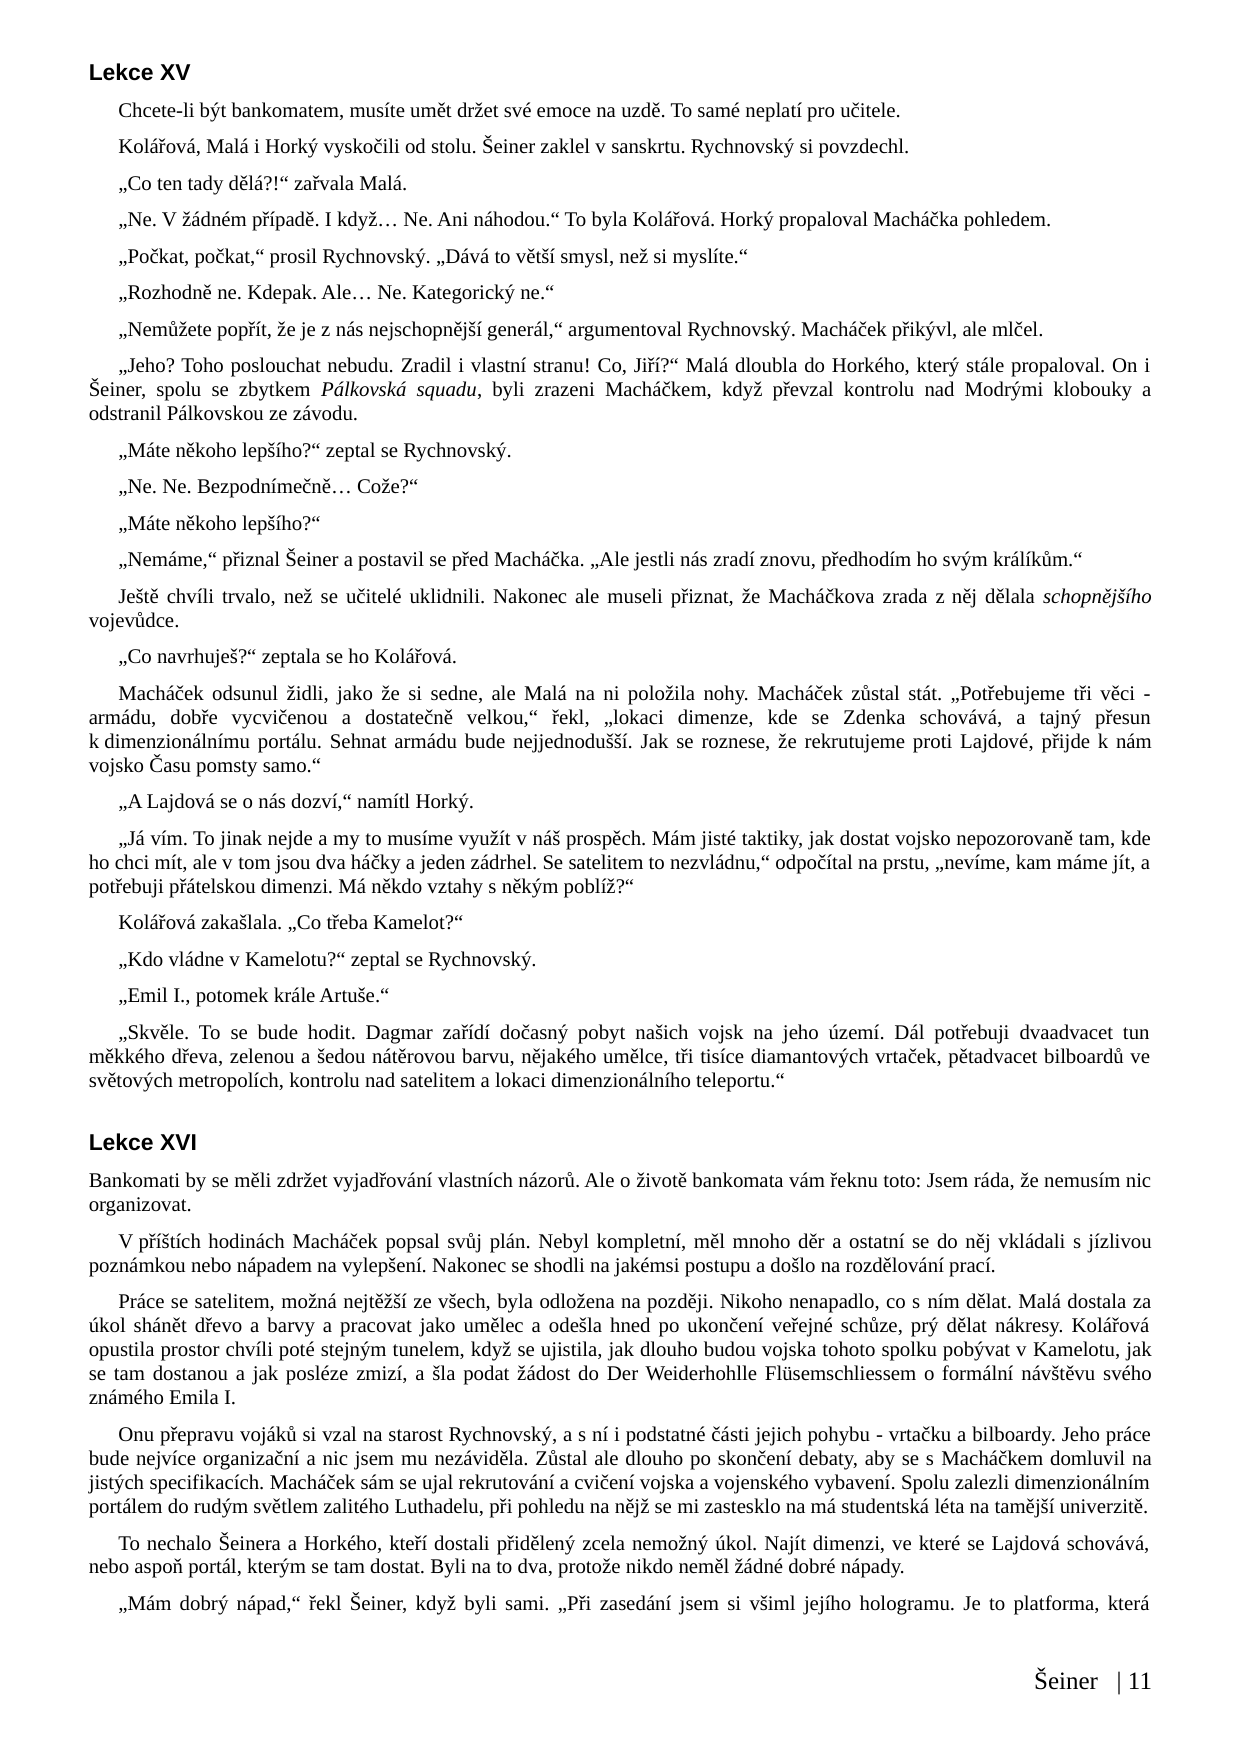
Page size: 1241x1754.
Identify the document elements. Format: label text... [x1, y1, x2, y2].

text „Máte někoho lepšího?“ zeptal se Rychnovský. [88, 438, 1152, 462]
text Macháček odsunul židli, jako že si sedne, ale Malá na ni položila nohy. Macháček zůstal stát. „Potřebujeme tři věci - armádu, dobře vycvičenou a dostatečně velkou,“ řekl, „lokaci dimenze, kde se Zdenka schovává, a tajný přesun k dimenzionálnímu portálu. Sehnat armádu bude nejjednodušší. Jak se roznese, že rekrutujeme proti Lajdové, přijde k nám vojsko Času pomsty samo.“ [88, 681, 1152, 777]
text „Emil I., potomek krále Artuše.“ [88, 983, 1152, 1007]
text „Skvěle. To se bude hodit. Dagmar zařídí dočasný pobyt našich vojsk na jeho území. Dál potřebuji dvaadvacet tun měkkého dřeva, zelenou a šedou nátěrovou barvu, nějakého umělce, tři tisíce diamantových vrtaček, pětadvacet bilboardů ve světových metropolích, kontrolu nad satelitem a lokaci dimenzionálního teleportu.“ [88, 1019, 1152, 1092]
text „Mám dobrý nápad,“ řekl Šeiner, když byli sami. „Při zasedání jsem si všiml jejího hologramu. Je to platforma, která [88, 1591, 1152, 1615]
text Kolářová, Malá i Horký vyskočili od stolu. Šeiner zaklel v sanskrtu. Rychnovský si povzdechl. [88, 134, 1152, 158]
text „A Lajdová se o nás dozví,“ namítl Horký. [88, 789, 1152, 813]
text „Ne. Ne. Bezpodnímečně… Cože?“ [88, 474, 1152, 498]
text „Ne. V žádném případě. I když… Ne. Ani náhodou.“ To byla Kolářová. Horký propaloval Macháčka pohledem. [88, 207, 1152, 231]
text „Kdo vládne v Kamelotu?“ zeptal se Rychnovský. [88, 947, 1152, 971]
text Kolářová zakašlala. „Co třeba Kamelot?“ [88, 910, 1152, 934]
text „Co ten tady dělá?!“ zařvala Malá. [88, 171, 1152, 195]
text V příštích hodinách Macháček popsal svůj plán. Nebyl kompletní, měl mnoho děr a ostatní se do něj vkládali s jízlivou poznámkou nebo nápadem na vylepšení. Nakonec se shodli na jakémsi postupu a došlo na rozdělování prací. [88, 1228, 1152, 1277]
text „Co navrhuješ?“ zeptala se ho Kolářová. [88, 644, 1152, 668]
text „Počkat, počkat,“ prosil Rychnovský. „Dává to větší smysl, než si myslíte.“ [88, 244, 1152, 268]
text „Máte někoho lepšího?“ [88, 511, 1152, 535]
text Práce se satelitem, možná nejtěžší ze všech, byla odložena na později. Nikoho nenapadlo, co s ním dělat. Malá dostala za úkol shánět dřevo a barvy a pracovat jako umělec a odešla hned po ukončení veřejné schůze, prý dělat nákresy. Kolářová opustila prostor chvíli poté stejným tunelem, když se ujistila, jak dlouho budou vojska tohoto spolku pobývat v Kamelotu, jak se tam dostanou a jak posléze zmizí, a šla podat žádost do Der Weiderhohlle Flüsemschliessem o formální návštěvu svého známého Emila I. [88, 1289, 1152, 1409]
text Lekce XVI [88, 1129, 1152, 1156]
text „Já vím. To jinak nejde a my to musíme využít v náš prospěch. Mám jisté taktiky, jak dostat vojsko nepozorovaně tam, kde ho chci mít, ale v tom jsou dva háčky a jeden zádrhel. Se satelitem to nezvládnu,“ odpočítal na prstu, „nevíme, kam máme jít, a potřebuji přátelskou dimenzi. Má někdo vztahy s někým poblíž?“ [88, 826, 1152, 898]
text Bankomati by se měli zdržet vyjadřování vlastních názorů. Ale o životě bankomata vám řeknu toto: Jsem ráda, že nemusím nic organizovat. [88, 1168, 1152, 1216]
text „Nemůžete popřít, že je z nás nejschopnější generál,“ argumentoval Rychnovský. Macháček přikývl, ale mlčel. [88, 317, 1152, 341]
text Lekce XV [88, 59, 1152, 85]
text Ještě chvíli trvalo, než se učitelé uklidnili. Nakonec ale museli přiznat, že Macháčkova zrada z něj dělala schopnějšího vojevůdce. [88, 583, 1152, 632]
text „Jeho? Toho poslouchat nebudu. Zradil i vlastní stranu! Co, Jiří?“ Malá dloubla do Horkého, který stále propaloval. On i Šeiner, spolu se zbytkem Pálkovská squadu, byli zrazeni Macháčkem, když převzal kontrolu nad Modrými klobouky a odstranil Pálkovskou ze závodu. [88, 353, 1152, 425]
text „Nemáme,“ přiznal Šeiner a postavil se před Macháčka. „Ale jestli nás zradí znovu, předhodím ho svým králíkům.“ [88, 547, 1152, 571]
text Chcete-li být bankomatem, musíte umět držet své emoce na uzdě. To samé neplatí pro učitele. [88, 98, 1152, 122]
text Onu přepravu vojáků si vzal na starost Rychnovský, a s ní i podstatné části jejich pohybu - vrtačku a bilboardy. Jeho práce bude nejvíce organizační a nic jsem mu nezáviděla. Zůstal ale dlouho po skončení debaty, aby se s Macháčkem domluvil na jistých specifikacích. Macháček sám se ujal rekrutování a cvičení vojska a vojenského vybavení. Spolu zalezli dimenzionálním portálem do rudým světlem zalitého Luthadelu, při pohledu na nějž se mi zastesklo na má studentská léta na tamější univerzitě. [88, 1422, 1152, 1518]
text To nechalo Šeinera a Horkého, kteří dostali přidělený zcela nemožný úkol. Najít dimenzi, ve které se Lajdová schovává, nebo aspoň portál, kterým se tam dostat. Byli na to dva, protože nikdo neměl žádné dobré nápady. [88, 1530, 1152, 1578]
text „Rozhodně ne. Kdepak. Ale… Ne. Kategorický ne.“ [88, 280, 1152, 304]
